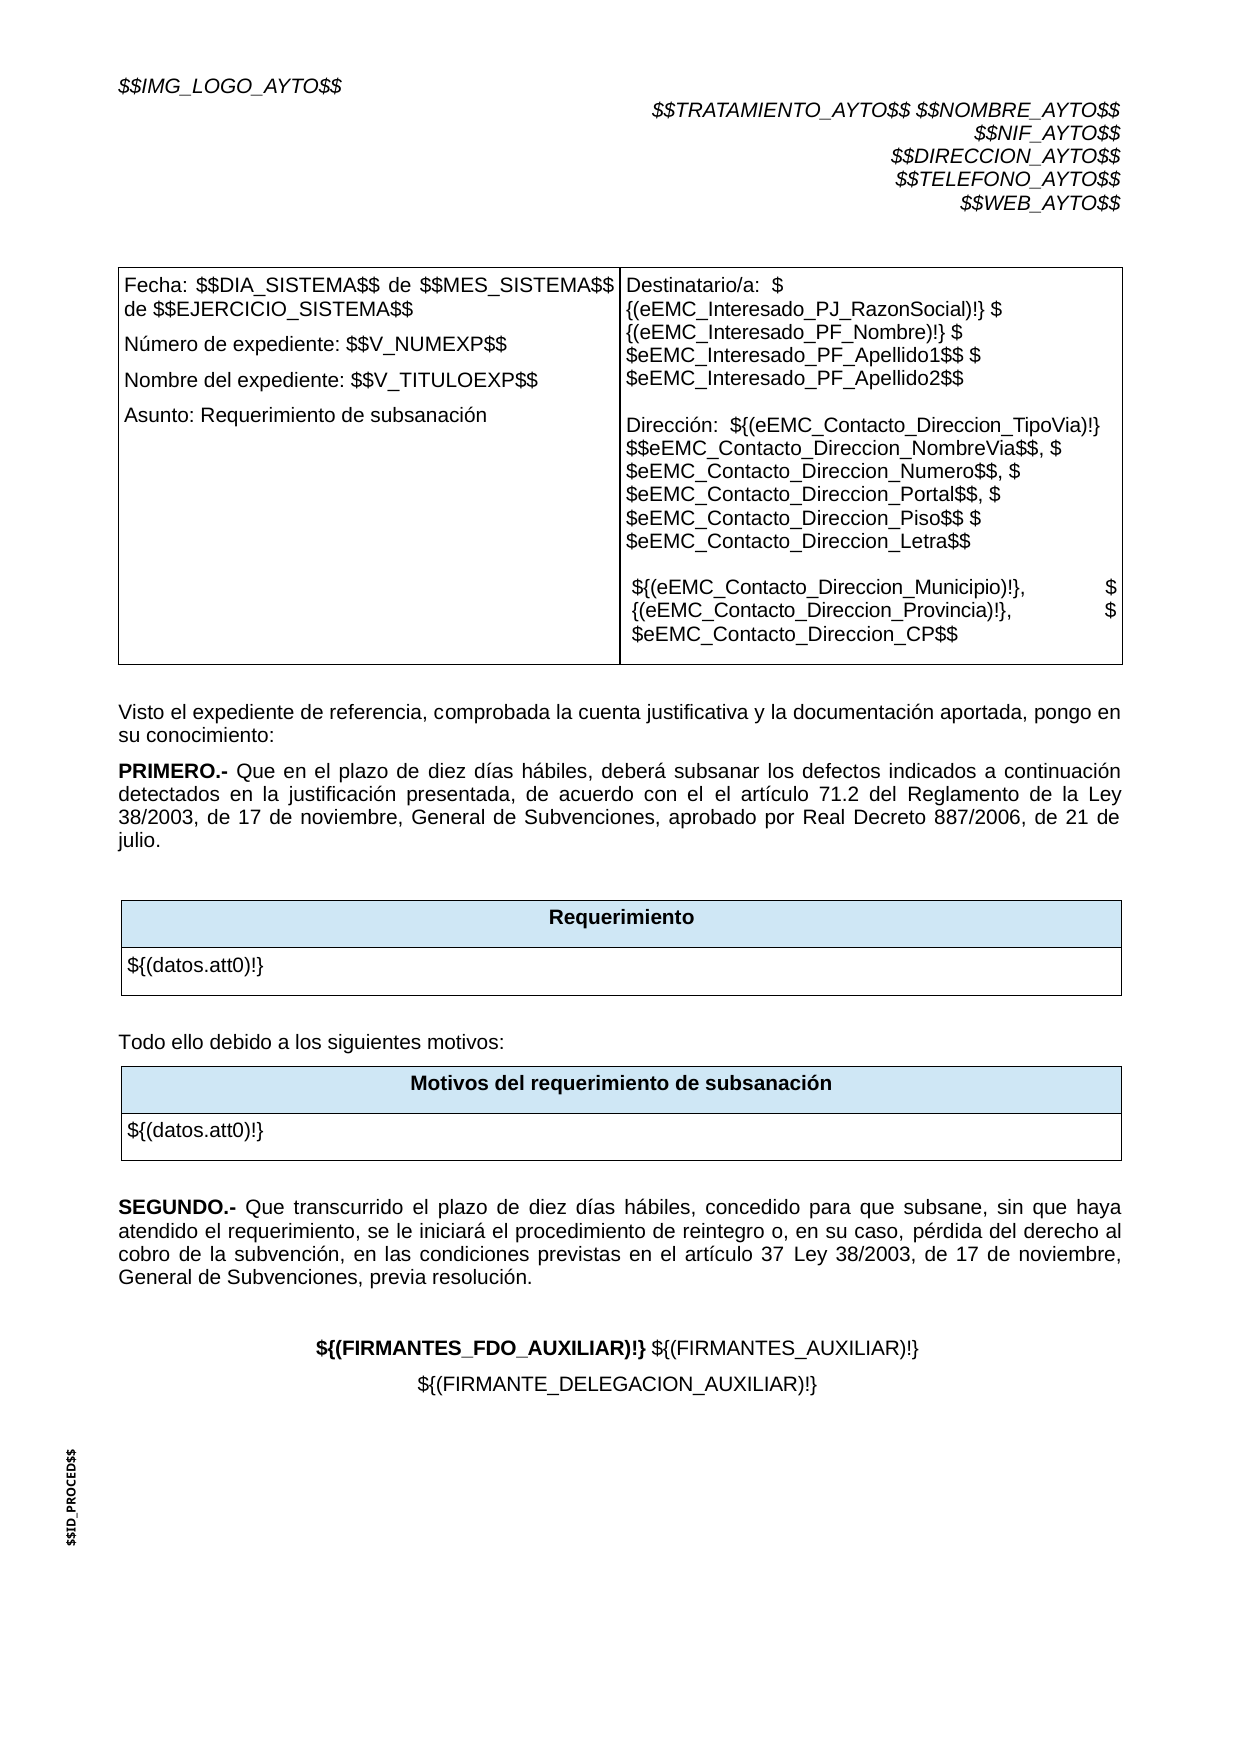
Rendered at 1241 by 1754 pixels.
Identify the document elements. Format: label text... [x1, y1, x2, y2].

text SEGUNDO.- Que transcurrido el plazo de diez días hábiles, concedido para que subsane, sin que haya atendido el requerimiento, se le iniciará el procedimiento de reintegro o, en su caso, pérdida del derecho al cobro de la subvención, en las condiciones previstas en el artículo 37 Ley 38/2003, de 17 de noviembre, General de Subvenciones, previa resolución. [118, 1196, 1122, 1289]
text [#if FIRMANTES!?length > 1] [#assign FIRMANTES_FDO_AUXILIAR="Fdo:"] [#assign FIRMANTES_AUXILIAR=FIRMANTES] [#if FIRMANTE_DELEGACION!?length > 1] [#assign FIRMANTE_DELEGACION_AUXILIAR=FIRMANTE_DELEGACION] [/#if] [/#if]${(FIRMANTES_FDO_AUXILIAR)!} ${(FIRMANTES_AUXILIAR)!} [118, 1337, 1122, 1360]
text Visto el expediente de referencia, comprobada la cuenta justificativa y la documentación aportada, pongo en su conocimiento: [118, 700, 1122, 747]
table_header Motivos del requerimiento de subsanación [122, 1067, 1121, 1113]
table_header Fecha: $$DIA_SISTEMA$$ de $$MES_SISTEMA$$ de $$EJERCICIO_SISTEMA$$ Número de expediente: $$V_NUMEXP$$ Nombre del expediente: $$V_TITULOEXP$$ Asunto: Requerimiento de subsanación [119, 268, 619, 664]
text ${(FIRMANTE_DELEGACION_AUXILIAR)!} [118, 1372, 1122, 1396]
text Todo ello debido a los siguientes motivos: [118, 1030, 1122, 1053]
table_cell ${(datos.att0)!}<jooscript> <insert-around element="table:table-row"> [#if MOT_REQ_SUB??] [#assign MOT_REQ_SUB_AUXILIAR=MOT_REQ_SUB] [/#if] [#if TAB_MOT_REQ_SUB??] [#assign MOT_REQ_SUB_AUXILIAR=TAB_MOT_REQ_SUB] [/#if] [#if MOT_REQ_SUB_AUXILIAR?? &amp;&amp; MOT_REQ_SUB_AUXILIAR?is_enumerable] [#list MOT_REQ_SUB_AUXILIAR as datos] <content/> [/#list] [/#if] </insert-around> </jooscript> [122, 1114, 1121, 1160]
table_header [#if eEMC_Interesado_NombreRazon??] [#if eEMC_ID_TipoDocumentacion??] [#if eEMC_ID_TipoDocumentacion == "CIF"] [#assign eEMC_Interesado_PJ_RazonSocial=eEMC_Interesado_NombreRazon] [#else] [#assign eEMC_Interesado_PF_Nombre=eEMC_Interesado_NombreRazon] [/#if] [/#if] [/#if]Destinatario/a: ${(eEMC_Interesado_PJ_RazonSocial)!} ${(eEMC_Interesado_PF_Nombre)!} $$eEMC_Interesado_PF_Apellido1$$ $$eEMC_Interesado_PF_Apellido2$$ Dirección: [#if eEMC_Contacto_Direccion_TipoVia_label??][#assign eEMC_Contacto_Direccion_TipoVia=eEMC_Contacto_Direccion_TipoVia_label][/#if]${(eEMC_Contacto_Direccion_TipoVia)!} $$eEMC_Contacto_Direccion_NombreVia$$, $$eEMC_Contacto_Direccion_Numero$$, $$eEMC_Contacto_Direccion_Portal$$, $$eEMC_Contacto_Direccion_Piso$$ $$eEMC_Contacto_Direccion_Letra$$ [#if eEMC_Contacto_Direccion_Municipio_label??][#assign eEMC_Contacto_Direccion_Municipio=eEMC_Contacto_Direccion_Municipio_label][/#if]${(eEMC_Contacto_Direccion_Municipio)!}, [#if eEMC_Contacto_Direccion_Provincia_label??][#assign eEMC_Contacto_Direccion_Provincia=eEMC_Contacto_Direccion_Provincia_label][/#if]${(eEMC_Contacto_Direccion_Provincia)!}, $$eEMC_Contacto_Direccion_CP$$ [621, 268, 1122, 664]
table_cell ${(datos.att0)!}<jooscript> <insert-around element="table:table-row"> [#if DOC_SUB??] [#assign DOC_SUB_AUXILIAR=DOC_SUB] [/#if] [#if TAB_DOC_SUB??] [#assign DOC_SUB_AUXILIAR=TAB_DOC_SUB] [/#if] [#if DOC_SUB_AUXILIAR?? &amp;&amp; DOC_SUB_AUXILIAR?is_enumerable] [#list DOC_SUB_AUXILIAR as datos] <content/> [/#list] [/#if] </insert-around> </jooscript> [122, 948, 1121, 994]
text PRIMERO.- Que en el plazo de diez días hábiles, deberá subsanar los defectos indicados a continuación detectados en la justificación presentada, de acuerdo con el el artículo 71.2 del Reglamento de la Ley 38/2003, de 17 de noviembre, General de Subvenciones, aprobado por Real Decreto 887/2006, de 21 de julio. [118, 759, 1122, 852]
table_header Requerimiento [122, 901, 1121, 947]
